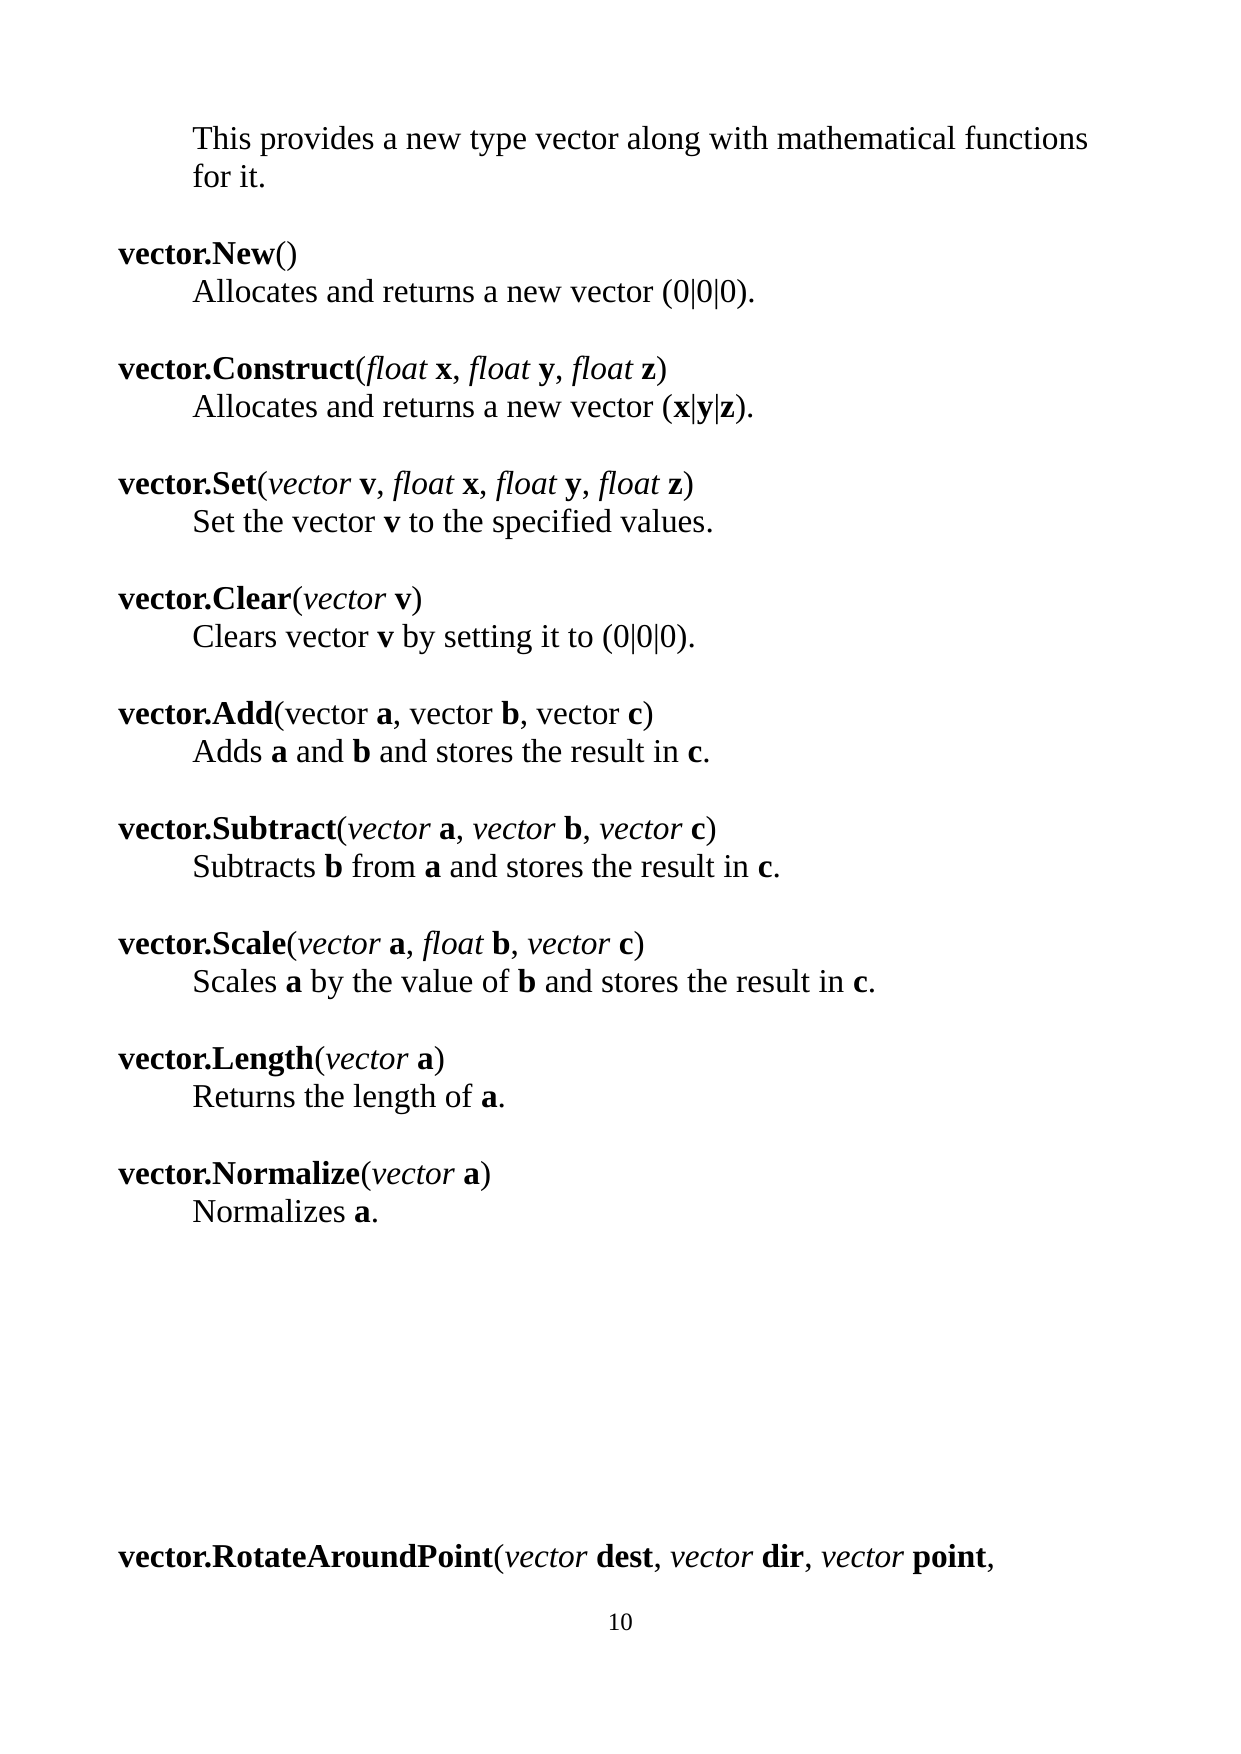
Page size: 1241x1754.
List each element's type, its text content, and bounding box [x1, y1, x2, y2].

text Allocates and returns a new vector (x|y|z). [118, 386, 1122, 425]
text vector.RotateAroundPoint(vector dest, vector dir, vector point, [118, 1536, 1122, 1575]
text vector.Construct(float x, float y, float z) [118, 348, 1122, 386]
text This provides a new type vector along with mathematical functions for it. [118, 118, 1122, 195]
text vector.Scale(vector a, float b, vector c) [118, 923, 1122, 961]
text Scales a by the value of b and stores the result in c. [118, 961, 1122, 1000]
text Normalizes a. [118, 1191, 1122, 1230]
text Subtracts b from a and stores the result in c. [118, 846, 1122, 885]
text Returns the length of a. [118, 1076, 1122, 1115]
text Allocates and returns a new vector (0|0|0). [118, 271, 1122, 310]
text Clears vector v by setting it to (0|0|0). [118, 616, 1122, 655]
text vector.Add(vector a, vector b, vector c) [118, 693, 1122, 731]
text Set the vector v to the specified values. [118, 501, 1122, 540]
text vector.Subtract(vector a, vector b, vector c) [118, 808, 1122, 846]
text vector.New() [118, 233, 1122, 271]
text vector.Clear(vector v) [118, 578, 1122, 616]
text Adds a and b and stores the result in c. [118, 731, 1122, 770]
text vector.Normalize(vector a) [118, 1153, 1122, 1191]
text vector.Set(vector v, float x, float y, float z) [118, 463, 1122, 501]
text vector.Length(vector a) [118, 1038, 1122, 1076]
